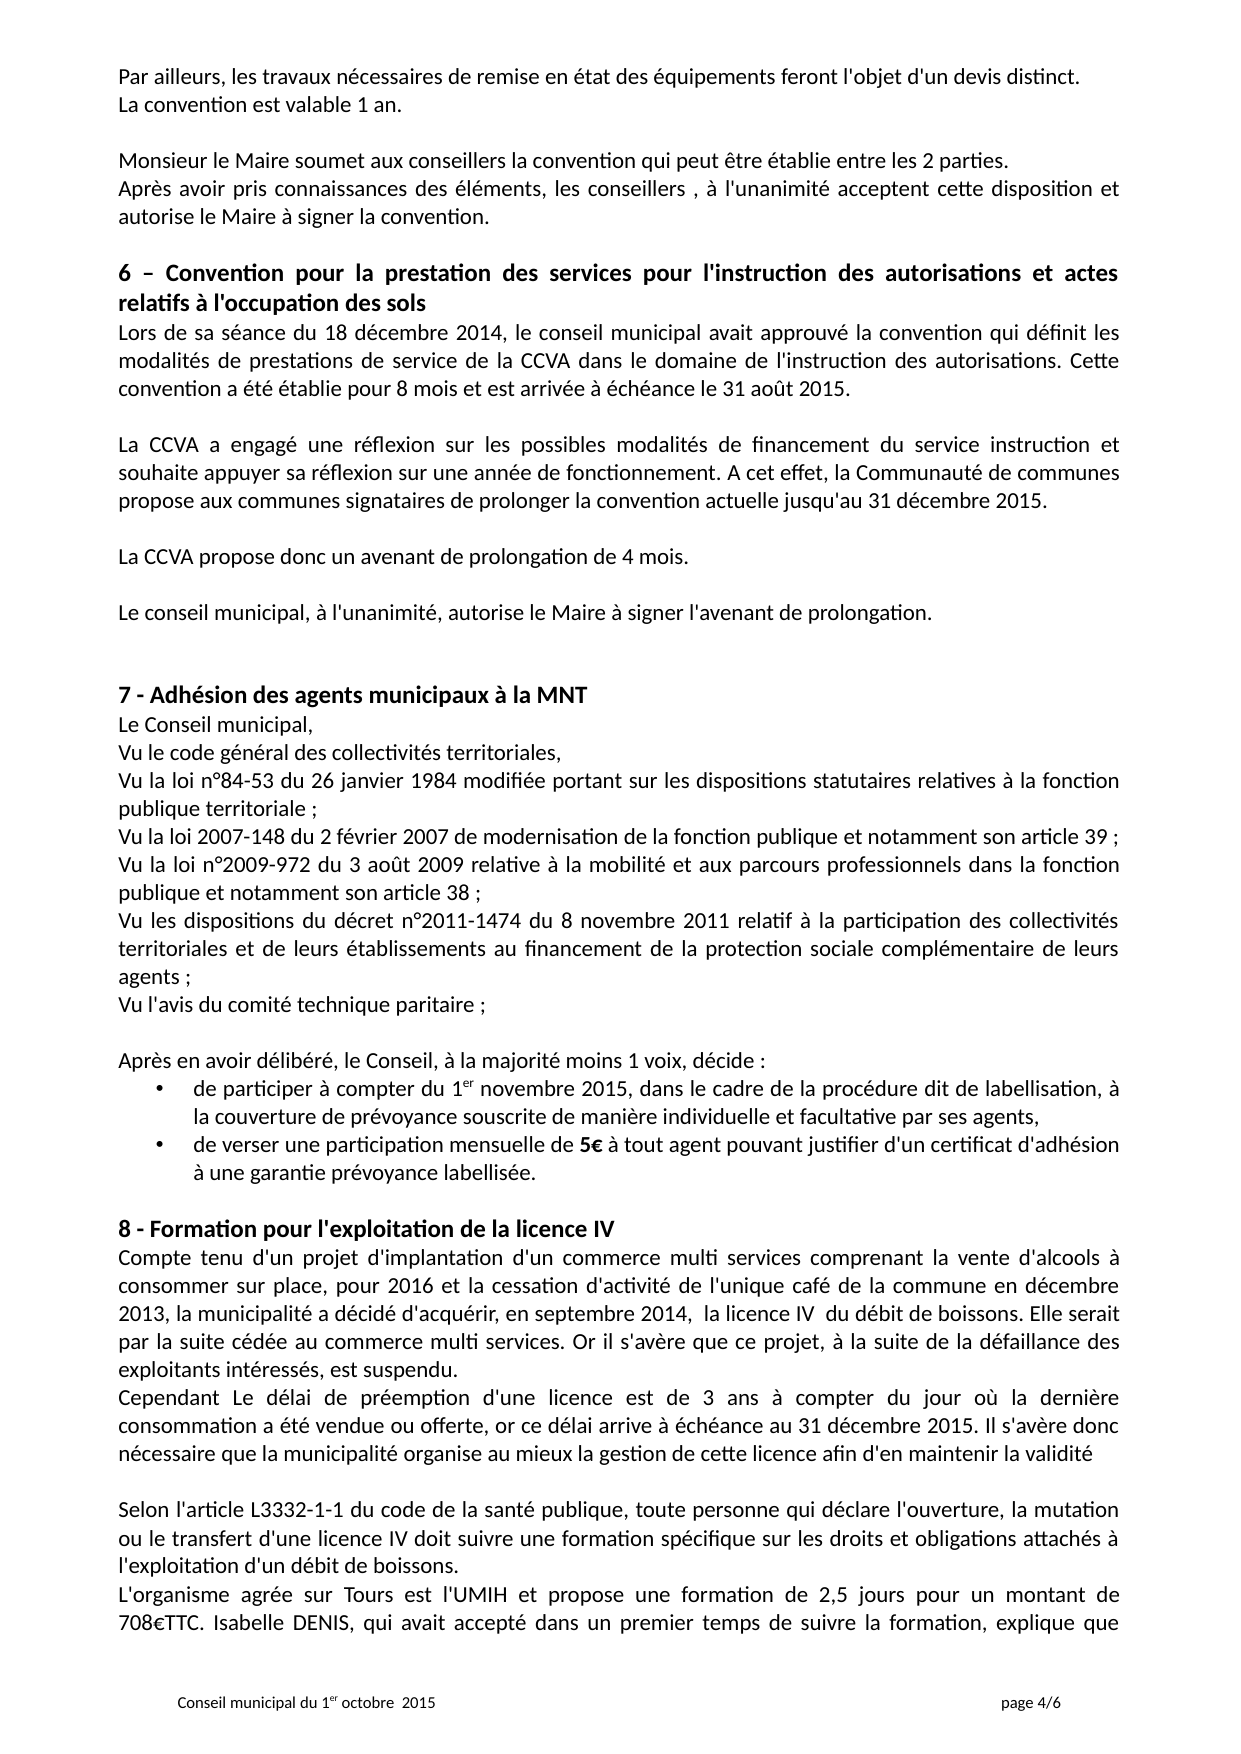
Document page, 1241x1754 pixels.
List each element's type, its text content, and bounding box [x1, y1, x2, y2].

list de participer à compter du 1er novembre 2015, dans le cadre de la procédure dit de labellisation, à la couverture de prévoyance souscrite de manière individuelle et facultative par ses agents, [156, 1074, 1120, 1130]
text Vu la loi 2007-148 du 2 février 2007 de modernisation de la fonction publique et notamment son article 39 ; [118, 822, 1120, 850]
text Vu la loi n°84-53 du 26 janvier 1984 modifiée portant sur les dispositions statutaires relatives à la fonction publique territoriale ; [118, 766, 1120, 822]
text Le conseil municipal, à l'unanimité, autorise le Maire à signer l'avenant de prolongation. [118, 598, 1120, 626]
text Vu la loi n°2009-972 du 3 août 2009 relative à la mobilité et aux parcours professionnels dans la fonction publique et notamment son article 38 ; [118, 850, 1120, 906]
text La convention est valable 1 an. [118, 90, 1120, 118]
text Compte tenu d'un projet d'implantation d'un commerce multi services comprenant la vente d'alcools à consommer sur place, pour 2016 et la cessation d'activité de l'unique café de la commune en décembre 2013, la municipalité a décidé d'acquérir, en septembre 2014, la licence IV du débit de boissons. Elle serait par la suite cédée au commerce multi services. Or il s'avère que ce projet, à la suite de la défaillance des exploitants intéressés, est suspendu. [118, 1243, 1120, 1383]
text Cependant Le délai de préemption d'une licence est de 3 ans à compter du jour où la dernière consommation a été vendue ou offerte, or ce délai arrive à échéance au 31 décembre 2015. Il s'avère donc nécessaire que la municipalité organise au mieux la gestion de cette licence afin d'en maintenir la validité [118, 1383, 1120, 1468]
list de verser une participation mensuelle de 5€ à tout agent pouvant justifier d'un certificat d'adhésion à une garantie prévoyance labellisée. [156, 1130, 1120, 1186]
text Le Conseil municipal, [118, 710, 1120, 738]
text 8 - Formation pour l'exploitation de la licence IV [118, 1213, 1120, 1243]
text Vu l'avis du comité technique paritaire ; [118, 990, 1120, 1018]
text Après en avoir délibéré, le Conseil, à la majorité moins 1 voix, décide : [118, 1046, 1120, 1074]
text Selon l'article L3332-1-1 du code de la santé publique, toute personne qui déclare l'ouverture, la mutation ou le transfert d'une licence IV doit suivre une formation spécifique sur les droits et obligations attachés à l'exploitation d'un débit de boissons. [118, 1496, 1120, 1580]
text Vu le code général des collectivités territoriales, [118, 738, 1120, 766]
text Vu les dispositions du décret n°2011-1474 du 8 novembre 2011 relatif à la participation des collectivités territoriales et de leurs établissements au financement de la protection sociale complémentaire de leurs agents ; [118, 906, 1120, 990]
text Lors de sa séance du 18 décembre 2014, le conseil municipal avait approuvé la convention qui définit les modalités de prestations de service de la CCVA dans le domaine de l'instruction des autorisations. Cette convention a été établie pour 8 mois et est arrivée à échéance le 31 août 2015. [118, 318, 1120, 402]
text 7 - Adhésion des agents municipaux à la MNT [118, 679, 1120, 710]
text Par ailleurs, les travaux nécessaires de remise en état des équipements feront l'objet d'un devis distinct. [118, 62, 1120, 90]
text La CCVA propose donc un avenant de prolongation de 4 mois. [118, 542, 1120, 570]
text Après avoir pris connaissances des éléments, les conseillers , à l'unanimité acceptent cette disposition et autorise le Maire à signer la convention. [118, 174, 1120, 230]
text 6 – Convention pour la prestation des services pour l'instruction des autorisations et actes relatifs à l'occupation des sols [118, 257, 1120, 318]
text L'organisme agrée sur Tours est l'UMIH et propose une formation de 2,5 jours pour un montant de 708€TTC. Isabelle DENIS, qui avait accepté dans un premier temps de suivre la formation, explique que [118, 1580, 1120, 1636]
text La CCVA a engagé une réflexion sur les possibles modalités de financement du service instruction et souhaite appuyer sa réflexion sur une année de fonctionnement. A cet effet, la Communauté de communes propose aux communes signataires de prolonger la convention actuelle jusqu'au 31 décembre 2015. [118, 430, 1120, 514]
text Monsieur le Maire soumet aux conseillers la convention qui peut être établie entre les 2 parties. [118, 146, 1120, 174]
